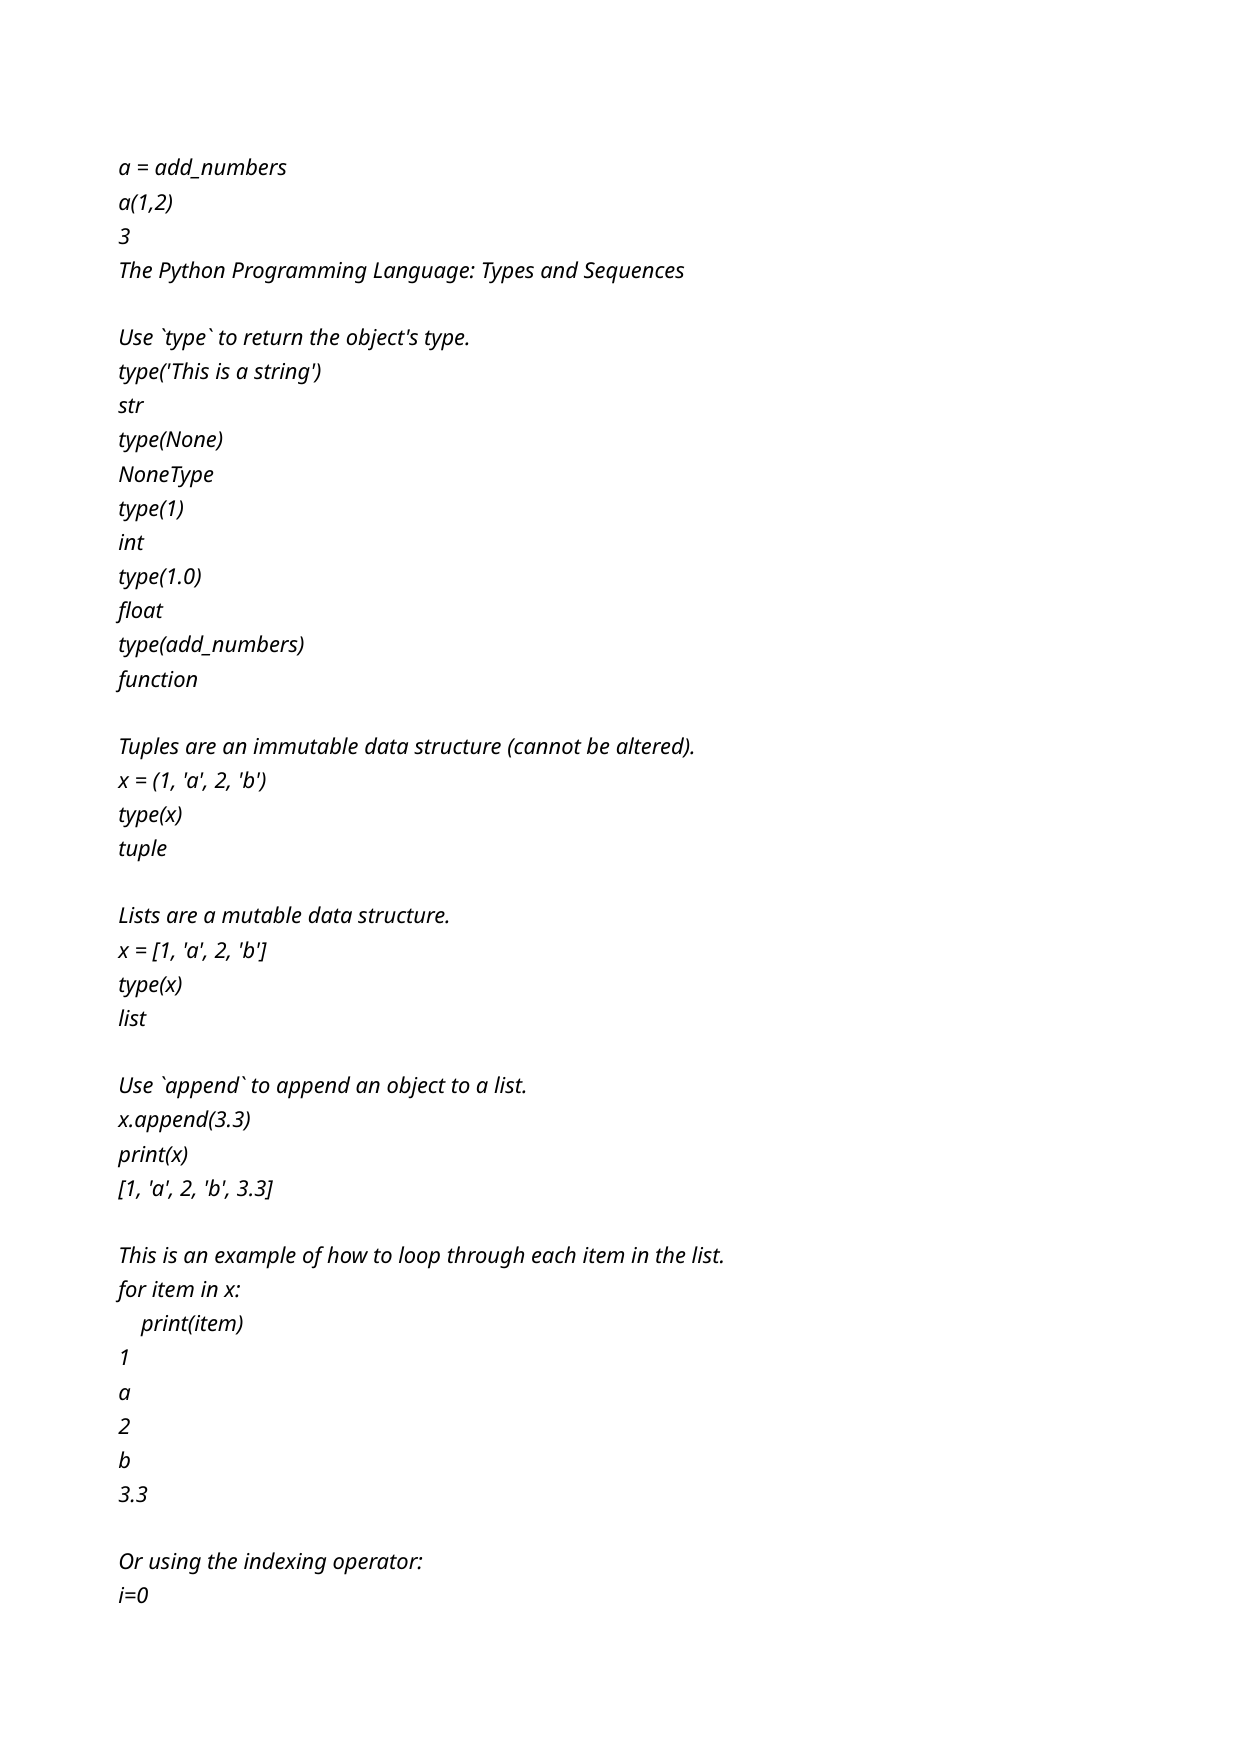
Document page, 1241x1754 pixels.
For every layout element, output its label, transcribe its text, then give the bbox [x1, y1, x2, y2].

text NoneType [118, 459, 1122, 488]
text x = (1, 'a', 2, 'b') [118, 765, 1122, 795]
text Lists are a mutable data structure. [118, 901, 1122, 930]
text b [118, 1445, 1122, 1475]
text type(x) [118, 799, 1122, 829]
text a(1,2) [118, 186, 1122, 216]
text print(item) [118, 1308, 1122, 1338]
text a [118, 1377, 1122, 1406]
text tuple [118, 833, 1122, 863]
text Use `type` to return the object's type. [118, 322, 1122, 352]
text for item in x: [118, 1274, 1122, 1304]
text int [118, 527, 1122, 557]
text type(None) [118, 424, 1122, 454]
text 1 [118, 1342, 1122, 1372]
text 3 [118, 221, 1122, 250]
text str [118, 390, 1122, 420]
text x = [1, 'a', 2, 'b'] [118, 935, 1122, 964]
text float [118, 595, 1122, 625]
text type(add_numbers) [118, 629, 1122, 659]
text Use `append` to append an object to a list. [118, 1070, 1122, 1100]
text type('This is a string') [118, 356, 1122, 386]
text Tuples are an immutable data structure (cannot be altered). [118, 731, 1122, 761]
text 3.3 [118, 1479, 1122, 1509]
text type(1.0) [118, 561, 1122, 591]
text print(x) [118, 1138, 1122, 1168]
text [1, 'a', 2, 'b', 3.3] [118, 1173, 1122, 1202]
text a = add_numbers [118, 152, 1122, 182]
text type(x) [118, 969, 1122, 999]
text The Python Programming Language: Types and Sequences [118, 255, 1122, 284]
text list [118, 1003, 1122, 1033]
text 2 [118, 1411, 1122, 1441]
text ​ [118, 118, 1122, 148]
text x.append(3.3) [118, 1104, 1122, 1134]
text Or using the indexing operator: [118, 1546, 1122, 1576]
text function [118, 664, 1122, 693]
text This is an example of how to loop through each item in the list. [118, 1240, 1122, 1270]
text type(1) [118, 493, 1122, 523]
text i=0 [118, 1580, 1122, 1610]
